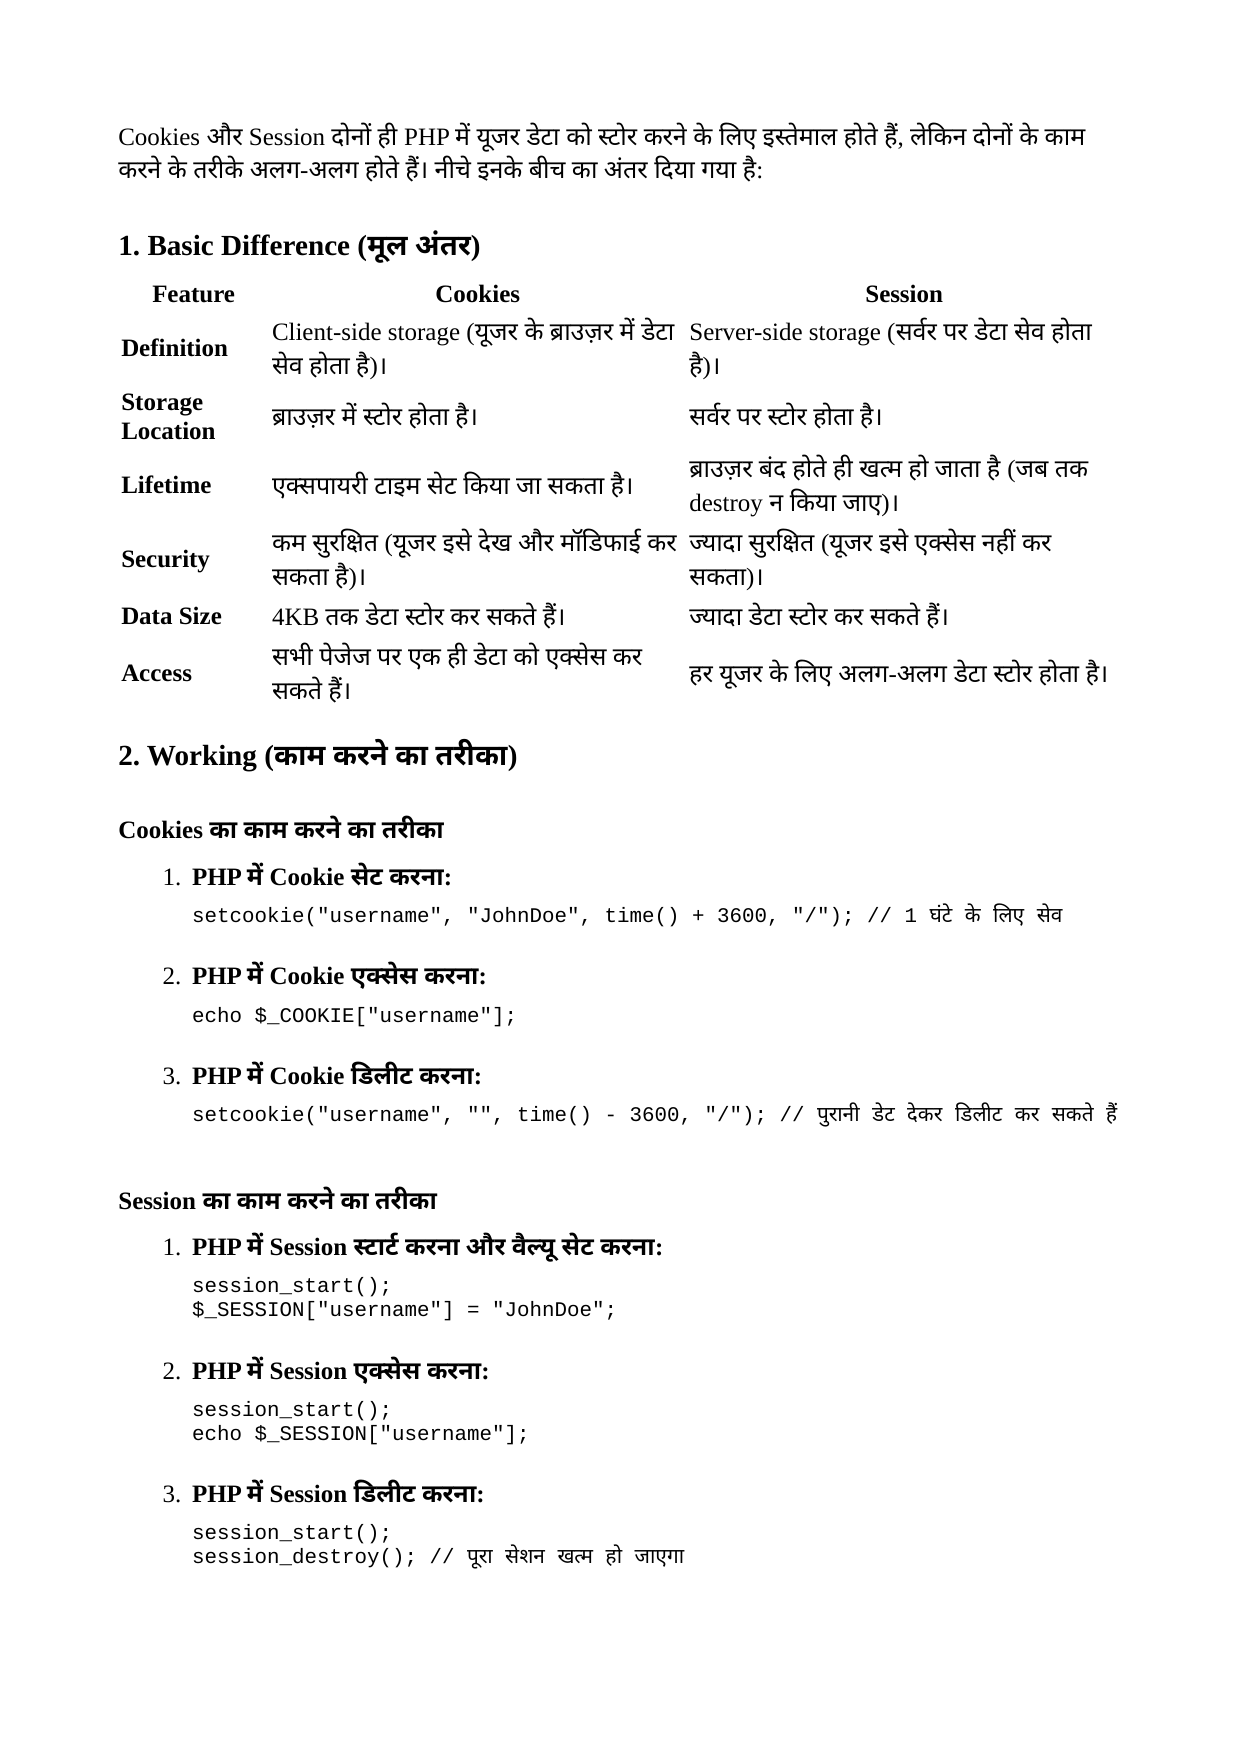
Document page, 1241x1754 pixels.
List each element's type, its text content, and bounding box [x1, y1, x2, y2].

subtitle 1. Basic Difference (मूल अंतर) [118, 224, 1122, 263]
table_cell Lifetime [118, 448, 269, 522]
table_cell एक्सपायरी टाइम सेट किया जा सकता है। [269, 448, 686, 522]
table_cell Access [118, 636, 269, 709]
text Cookies और Session दोनों ही PHP में यूजर डेटा को स्टोर करने के लिए इस्तेमाल होते हैं, लेकिन दोनों के काम करने के तरीके अलग-अलग होते हैं। नीचे इनके बीच का अंतर दिया गया है: [118, 118, 1122, 186]
subtitle Session का काम करने का तरीका [118, 1182, 1122, 1216]
table_cell ब्राउज़र बंद होते ही खत्म हो जाता है (जब तक destroy न किया जाए)। [686, 448, 1122, 522]
list session_start(); [162, 1399, 1122, 1422]
table_header Session [686, 276, 1122, 311]
table_cell 4KB तक डेटा स्टोर कर सकते हैं। [269, 596, 686, 636]
table_cell Definition [118, 311, 269, 384]
table_cell ज्यादा डेटा स्टोर कर सकते हैं। [686, 596, 1122, 636]
table_cell Data Size [118, 596, 269, 636]
list echo $_COOKIE["username"]; [162, 1004, 1122, 1028]
subtitle Cookies का काम करने का तरीका [118, 812, 1122, 846]
table_cell Security [118, 522, 269, 596]
list setcookie("username", "", time() - 3600, "/"); // पुरानी डेट देकर डिलीट कर सकते हैं [162, 1104, 1122, 1128]
table_cell ज्यादा सुरक्षित (यूजर इसे एक्सेस नहीं कर सकता)। [686, 522, 1122, 596]
list session_destroy(); // पूरा सेशन खत्म हो जाएगा [162, 1546, 1122, 1569]
list setcookie("username", "JohnDoe", time() + 3600, "/"); // 1 घंटे के लिए सेव [162, 905, 1122, 928]
list PHP में Cookie एक्सेस करना: [162, 958, 1122, 992]
list session_start(); [162, 1522, 1122, 1546]
subtitle 2. Working (काम करने का तरीका) [118, 734, 1122, 774]
list session_start(); [162, 1276, 1122, 1299]
list PHP में Session डिलीट करना: [162, 1476, 1122, 1510]
table_cell Storage Location [118, 385, 269, 448]
list PHP में Cookie डिलीट करना: [162, 1058, 1122, 1092]
list PHP में Session स्टार्ट करना और वैल्यू सेट करना: [162, 1229, 1122, 1263]
list PHP में Session एक्सेस करना: [162, 1352, 1122, 1386]
table_cell Client-side storage (यूजर के ब्राउज़र में डेटा सेव होता है)। [269, 311, 686, 384]
list PHP में Cookie सेट करना: [162, 858, 1122, 892]
table_cell सर्वर पर स्टोर होता है। [686, 385, 1122, 448]
table_cell हर यूजर के लिए अलग-अलग डेटा स्टोर होता है। [686, 636, 1122, 709]
table_cell ब्राउज़र में स्टोर होता है। [269, 385, 686, 448]
table_header Cookies [269, 276, 686, 311]
table_header Feature [118, 276, 269, 311]
list echo $_SESSION["username"]; [162, 1422, 1122, 1446]
table_cell Server-side storage (सर्वर पर डेटा सेव होता है)। [686, 311, 1122, 384]
table_cell कम सुरक्षित (यूजर इसे देख और मॉडिफाई कर सकता है)। [269, 522, 686, 596]
list $_SESSION["username"] = "JohnDoe"; [162, 1299, 1122, 1323]
table_cell सभी पेजेज पर एक ही डेटा को एक्सेस कर सकते हैं। [269, 636, 686, 709]
